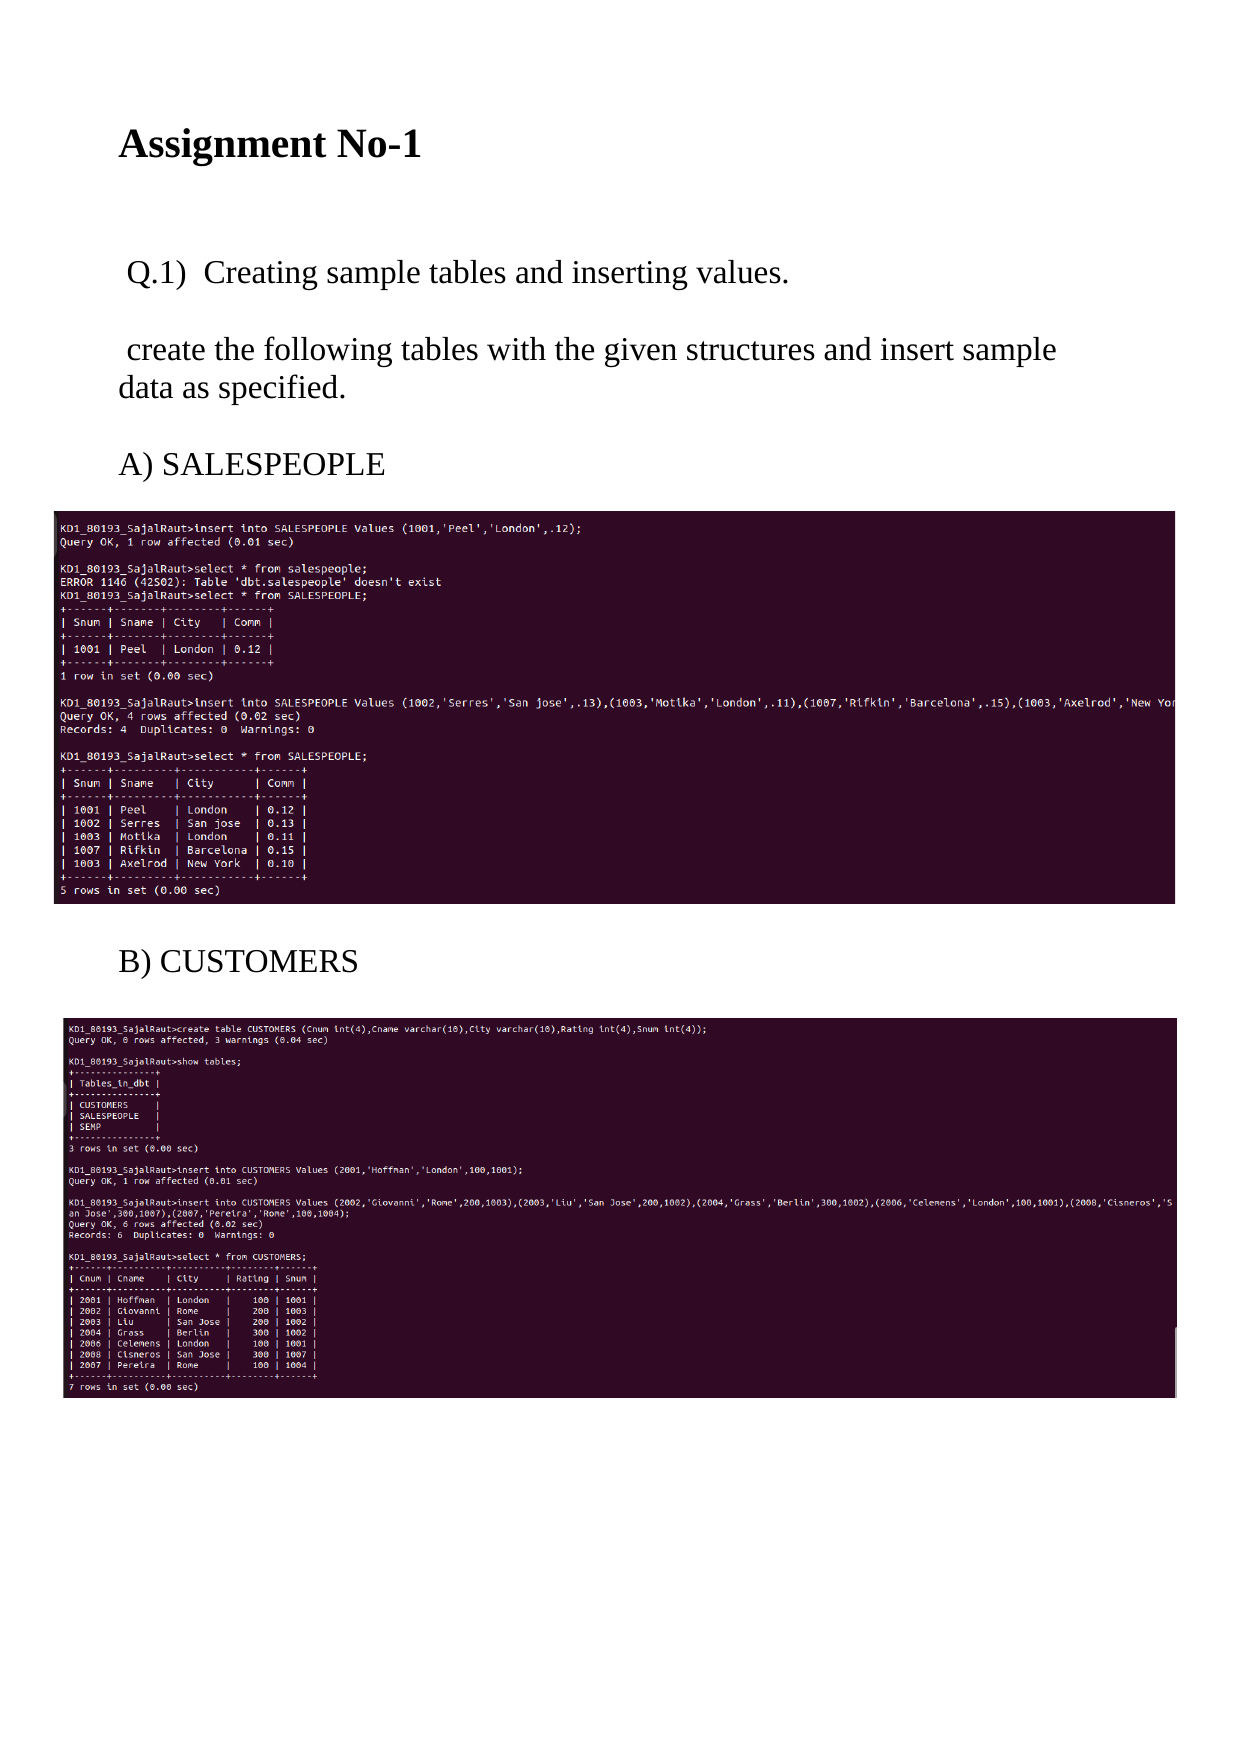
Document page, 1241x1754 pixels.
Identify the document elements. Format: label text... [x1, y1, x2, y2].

text A) SALESPEOPLE [118, 444, 1122, 482]
text B) CUSTOMERS [118, 942, 1122, 980]
text create the following tables with the given structures and insert sample data as specified. [118, 329, 1122, 406]
picture [63, 1018, 1177, 1398]
text Q.1) Creating sample tables and inserting values. [118, 252, 1122, 291]
picture [53, 511, 1176, 904]
text Assignment No-1 [118, 118, 1122, 166]
